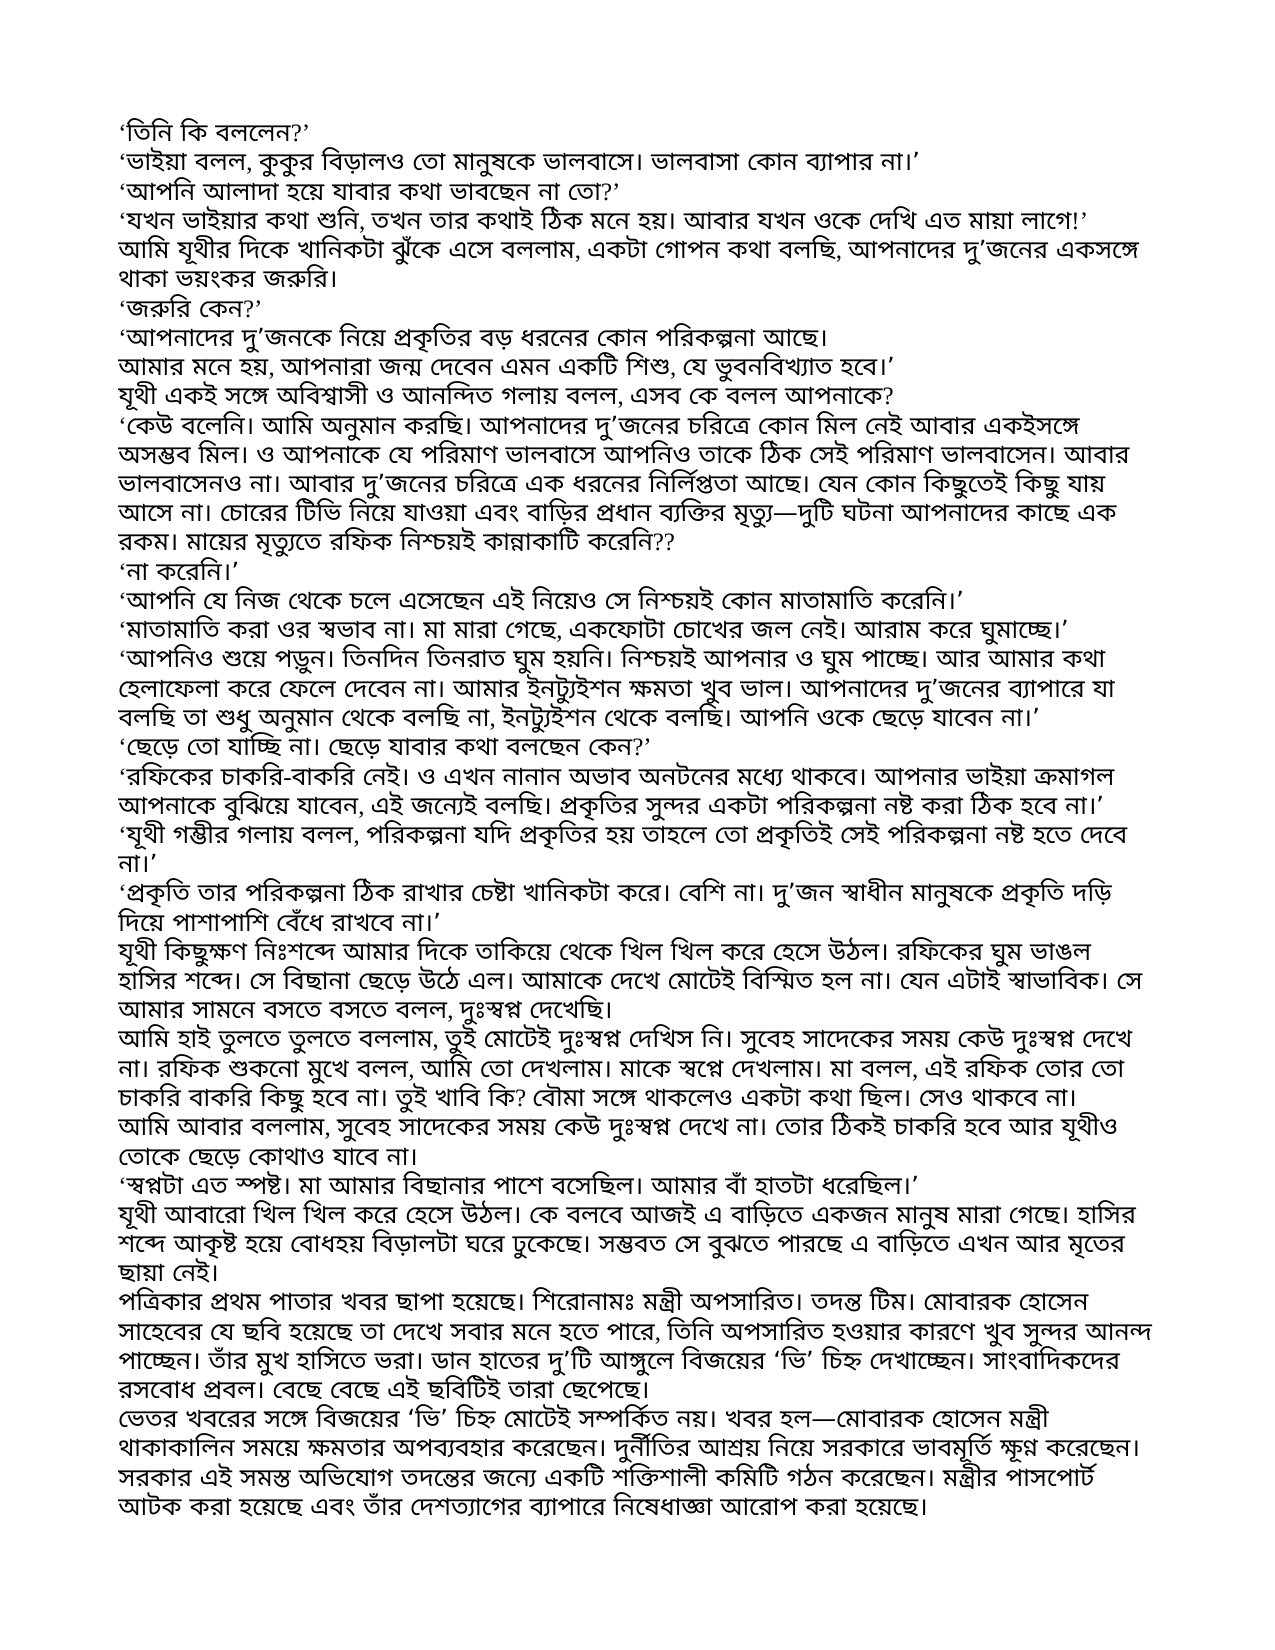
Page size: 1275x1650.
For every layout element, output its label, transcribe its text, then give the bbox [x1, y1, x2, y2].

text ভেতর খবরের সঙ্গে বিজয়ের ‘ভি’ চিহ্ন মোটেই সম্পর্কিত নয়। খবর হল—মোবারক হোসেন মন্ত্রী থাকাকালিন সময়ে ক্ষমতার অপব্যবহার করেছেন। দুর্নীতির আশ্রয় নিয়ে সরকারে ভাবমূর্তি ক্ষূণ্ন করেছেন। সরকার এই সমস্ত অভিযোগ তদন্তের জন্যে একটি শক্তিশালী কমিটি গঠন করেছেন। মন্ত্রীর পাসপোর্ট আটক করা হয়েছে এবং তাঁর দেশত্যাগের ব্যাপারে নিষেধাজ্ঞা আরোপ করা হয়েছে। [118, 1404, 1157, 1521]
text আমার মনে হয়, আপনারা জন্ম দেবেন এমন একটি শিশু, যে ভুবনবিখ্যাত হবে।’ [118, 352, 1157, 381]
text ‘আপনি যে নিজ থেকে চলে এসেছেন এই নিয়েও সে নিশ্চয়ই কোন মাতামাতি করেনি।’ [118, 586, 1157, 615]
text পত্রিকার প্রথম পাতার খবর ছাপা হয়েছে। শিরোনামঃ মন্ত্রী অপসারিত। তদন্ত টিম। মোবারক হোসেন সাহেবের যে ছবি হয়েছে তা দেখে সবার মনে হতে পারে, তিনি অপসারিত হওয়ার কারণে খুব সুন্দর আনন্দ পাচ্ছেন। তাঁর মুখ হাসিতে ভরা। ডান হাতের দু’টি আঙ্গুলে বিজয়ের ‘ভি’ চিহ্ন দেখাচ্ছেন। সাংবাদিকদের রসবোধ প্রবল। বেছে বেছে এই ছবিটিই তারা ছেপেছে। [118, 1288, 1157, 1404]
text ‘প্রকৃতি তার পরিকল্পনা ঠিক রাখার চেষ্টা খানিকটা করে। বেশি না। দু’জন স্বাধীন মানুষকে প্রকৃতি দড়ি দিয়ে পাশাপাশি বেঁধে রাখবে না।’ [118, 878, 1157, 937]
text ‘যূথী গম্ভীর গলায় বলল, পরিকল্পনা যদি প্রকৃতির হয় তাহলে তো প্রকৃতিই সেই পরিকল্পনা নষ্ট হতে দেবে না।’ [118, 820, 1157, 878]
text ‘আপনি আলাদা হয়ে যাবার কথা ভাবছেন না তো?’ [118, 177, 1157, 206]
text ‘আপনাদের দু’জনকে নিয়ে প্রকৃতির বড় ধরনের কোন পরিকল্পনা আছে। [118, 323, 437, 352]
text আমি যূথীর দিকে খানিকটা ঝুঁকে এসে বললাম, একটা গোপন কথা বলছি, আপনাদের দু’জনের একসঙ্গে থাকা ভয়ংকর জরুরি। [118, 235, 1157, 294]
text আমি আবার বললাম, সুবেহ সাদেকের সময় কেউ দুঃস্বপ্ন দেখে না। তোর ঠিকই চাকরি হবে আর যূথীও তোকে ছেড়ে কোথাও যাবে না। [118, 1112, 1157, 1171]
text ‘মাতামাতি করা ওর স্বভাব না। মা মারা গেছে, একফোটা চোখের জল নেই। আরাম করে ঘুমাচ্ছে।’ [118, 615, 1157, 644]
text যূথী একই সঙ্গে অবিশ্বাসী ও আনন্দিত গলায় বলল, এসব কে বলল আপনাকে? [118, 381, 1157, 411]
text যূথী কিছুক্ষণ নিঃশব্দে আমার দিকে তাকিয়ে থেকে খিল খিল করে হেসে উঠল। রফিকের ঘুম ভাঙল হাসির শব্দে। সে বিছানা ছেড়ে উঠে এল। আমাকে দেখে মোটেই বিস্মিত হল না। যেন এটাই স্বাভাবিক। সে আমার সামনে বসতে বসতে বলল, দুঃস্বপ্ন দেখেছি। [118, 937, 1157, 1024]
text ‘আপনিও শুয়ে পড়ুন। তিনদিন তিনরাত ঘুম হয়নি। নিশ্চয়ই আপনার ও ঘুম পাচ্ছে। আর আমার কথা হেলাফেলা করে ফেলে দেবেন না। আমার ইনট্যুইশন ক্ষমতা খুব ভাল। আপনাদের দু’জনের ব্যাপারে যা বলছি তা শুধু অনুমান থেকে বলছি না, ইনট্যুইশন থেকে বলছি। আপনি ওকে ছেড়ে যাবেন না।’ [118, 644, 1157, 732]
text ‘ভাইয়া বলল, কুকুর বিড়ালও তো মানুষকে ভালবাসে। ভালবাসা কোন ব্যাপার না।’ [118, 147, 1157, 177]
text যূথী আবারো খিল খিল করে হেসে উঠল। কে বলবে আজই এ বাড়িতে একজন মানুষ মারা গেছে। হাসির শব্দে আকৃষ্ট হয়ে বোধহয় বিড়ালটা ঘরে ঢুকেছে। সম্ভবত সে বুঝতে পারছে এ বাড়িতে এখন আর মৃতের ছায়া নেই। [118, 1200, 1157, 1288]
text ‘রফিকের চাকরি-বাকরি নেই। ও এখন নানান অভাব অনটনের মধ্যে থাকবে। আপনার ভাইয়া ক্রমাগল আপনাকে বুঝিয়ে যাবেন, এই জন্যেই বলছি। প্রকৃতির সুন্দর একটা পরিকল্পনা নষ্ট করা ঠিক হবে না।’ [118, 762, 1157, 820]
text আমি হাই তুলতে তুলতে বললাম, তুই মোটেই দুঃস্বপ্ন দেখিস নি। সুবেহ সাদেকের সময় কেউ দুঃস্বপ্ন দেখে না। রফিক শুকনো মুখে বলল, আমি তো দেখলাম। মাকে স্বপ্নে দেখলাম। মা বলল, এই রফিক তোর তো চাকরি বাকরি কিছু হবে না। তুই খাবি কি? বৌমা সঙ্গে থাকলেও একটা কথা ছিল। সেও থাকবে না। [118, 1024, 1157, 1112]
text ‘তিনি কি বললেন?’ [118, 118, 1157, 147]
text ‘যখন ভাইয়ার কথা শুনি, তখন তার কথাই ঠিক মনে হয়। আবার যখন ওকে দেখি এত মায়া লাগে!’ [118, 206, 1157, 235]
text ‘না করেনি।’ [118, 557, 1157, 586]
text ‘স্বপ্নটা এত স্পষ্ট। মা আমার বিছানার পাশে বসেছিল। আমার বাঁ হাতটা ধরেছিল।’ [118, 1171, 1157, 1200]
text ‘কেউ বলেনি। আমি অনুমান করছি। আপনাদের দু’জনের চরিত্রে কোন মিল নেই আবার একইসঙ্গে অসম্ভব মিল। ও আপনাকে যে পরিমাণ ভালবাসে আপনিও তাকে ঠিক সেই পরিমাণ ভালবাসেন। আবার ভালবাসেনও না। আবার দু’জনের চরিত্রে এক ধরনের নির্লিপ্ততা আছে। যেন কোন কিছুতেই কিছু যায় আসে না। চোরের টিভি নিয়ে যাওয়া এবং বাড়ির প্রধান ব্যক্তির মৃত্যু—দুটি ঘটনা আপনাদের কাছে এক রকম। মায়ের মৃত্যুতে রফিক নিশ্চয়ই কান্নাকাটি করেনি?? [118, 411, 1157, 557]
text ‘ছেড়ে তো যাচ্ছি না। ছেড়ে যাবার কথা বলছেন কেন?’ [118, 732, 1157, 762]
text ‘আপনাদের দু’জনকে নিয়ে প্রকৃতির বড় ধরনের কোন পরিকল্পনা আছে। [421, 323, 1157, 352]
text ‘জরুরি কেন?’ [118, 294, 1157, 323]
